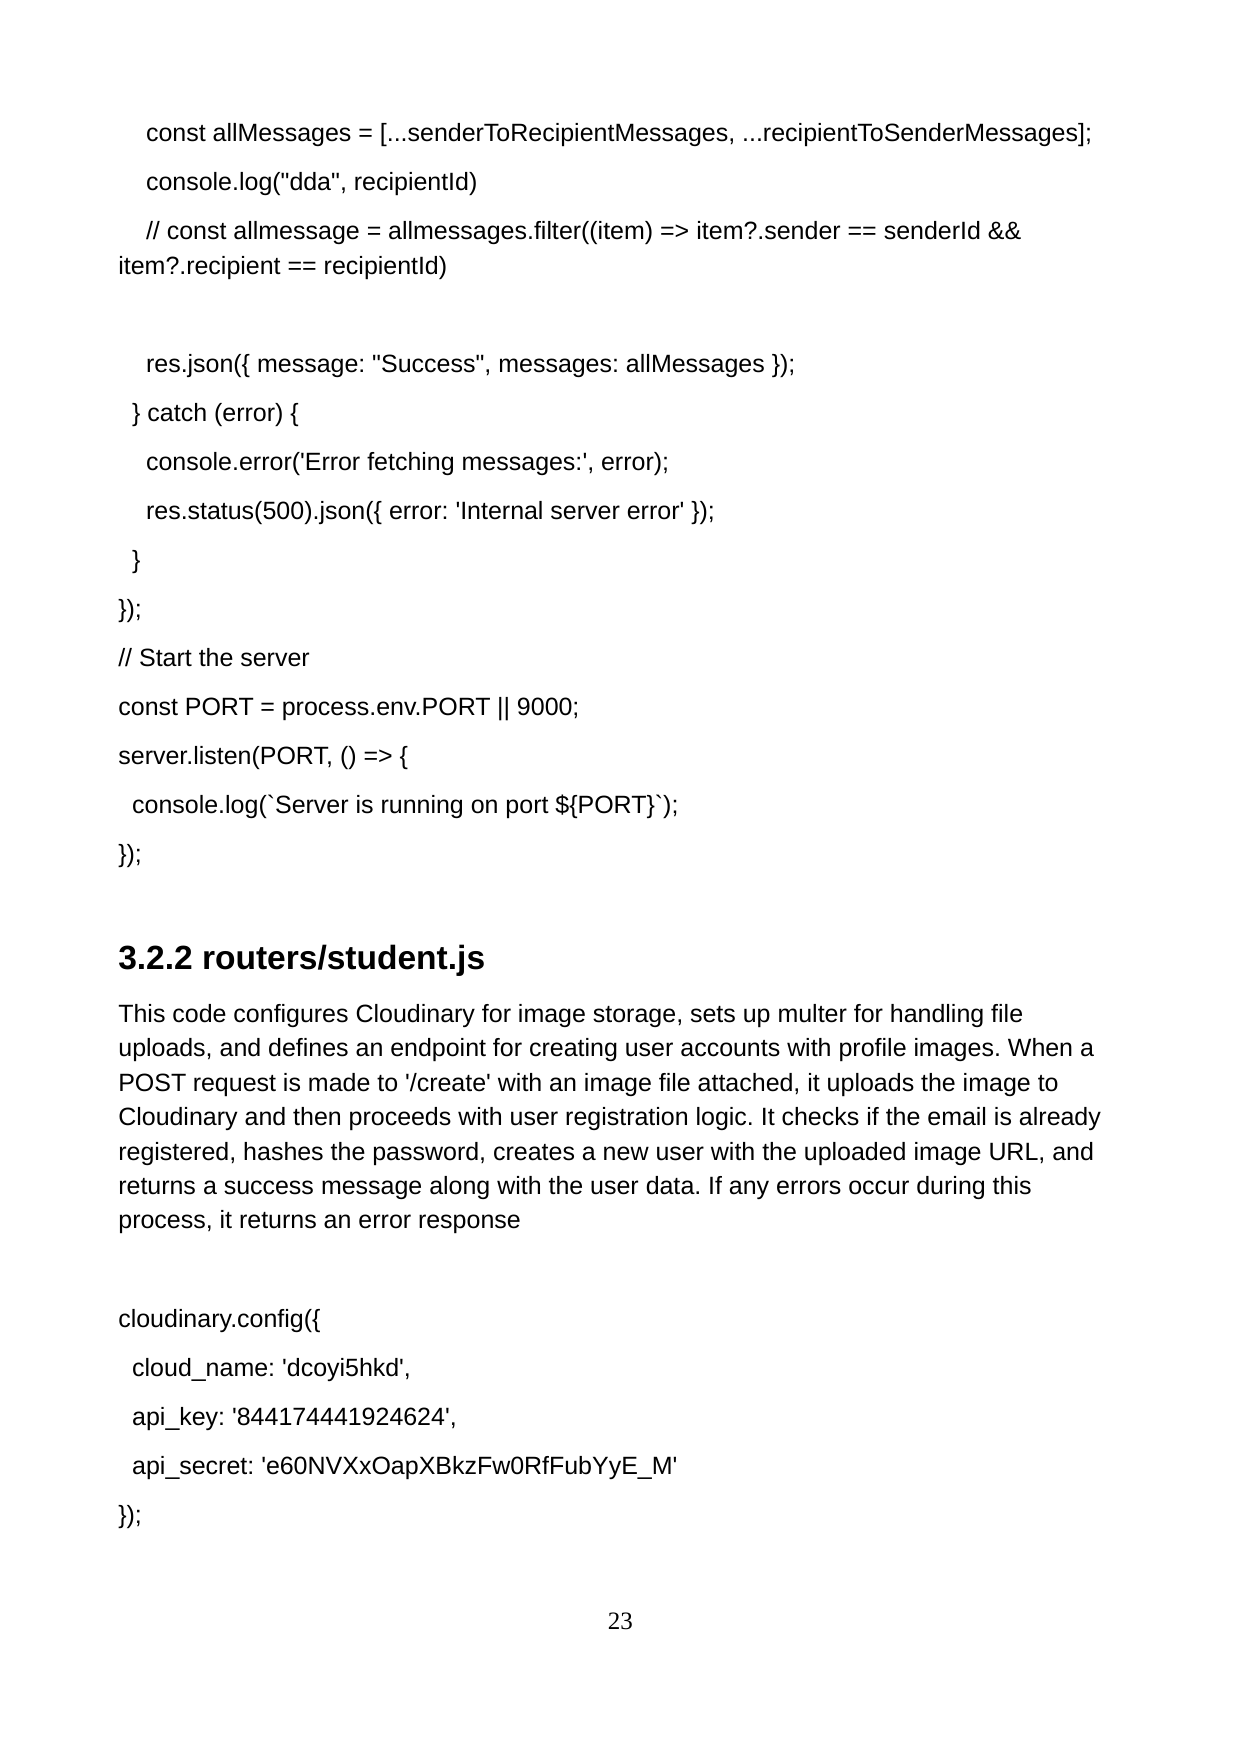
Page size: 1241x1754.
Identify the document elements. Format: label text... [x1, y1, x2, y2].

text cloud_name: 'dcoyi5hkd', [118, 1353, 1122, 1381]
text This code configures Cloudinary for image storage, sets up multer for handling file uploads, and defines an endpoint for creating user accounts with profile images. When a POST request is made to '/create' with an image file attached, it uploads the image to Cloudinary and then proceeds with user registration logic. It checks if the email is already registered, hashes the password, creates a new user with the uploaded image URL, and returns a success message along with the user data. If any errors occur during this process, it returns an error response [118, 998, 1122, 1234]
text } catch (error) { [118, 398, 1122, 427]
text api_key: '844174441924624', [118, 1402, 1122, 1430]
text console.log(`Server is running on port ${PORT}`); [118, 790, 1122, 819]
text 3.2.2 routers/student.js [118, 938, 1122, 976]
text server.listen(PORT, () => { [118, 741, 1122, 770]
text // Start the server [118, 643, 1122, 672]
text console.log("dda", recipientId) [118, 167, 1122, 196]
text }); [118, 1500, 1122, 1528]
text const PORT = process.env.PORT || 9000; [118, 692, 1122, 721]
text api_secret: 'e60NVXxOapXBkzFw0RfFubYyE_M' [118, 1451, 1122, 1479]
text res.json({ message: "Success", messages: allMessages }); [118, 349, 1122, 378]
text cloudinary.config({ [118, 1303, 1122, 1332]
text console.error('Error fetching messages:', error); [118, 447, 1122, 476]
text } [118, 545, 1122, 574]
text }); [118, 594, 1122, 623]
text }); [118, 839, 1122, 868]
text const allMessages = [...senderToRecipientMessages, ...recipientToSenderMessages]; [118, 118, 1122, 147]
text // const allmessage = allmessages.filter((item) => item?.sender == senderId && item?.recipient == recipientId) [118, 216, 1122, 279]
text res.status(500).json({ error: 'Internal server error' }); [118, 496, 1122, 525]
